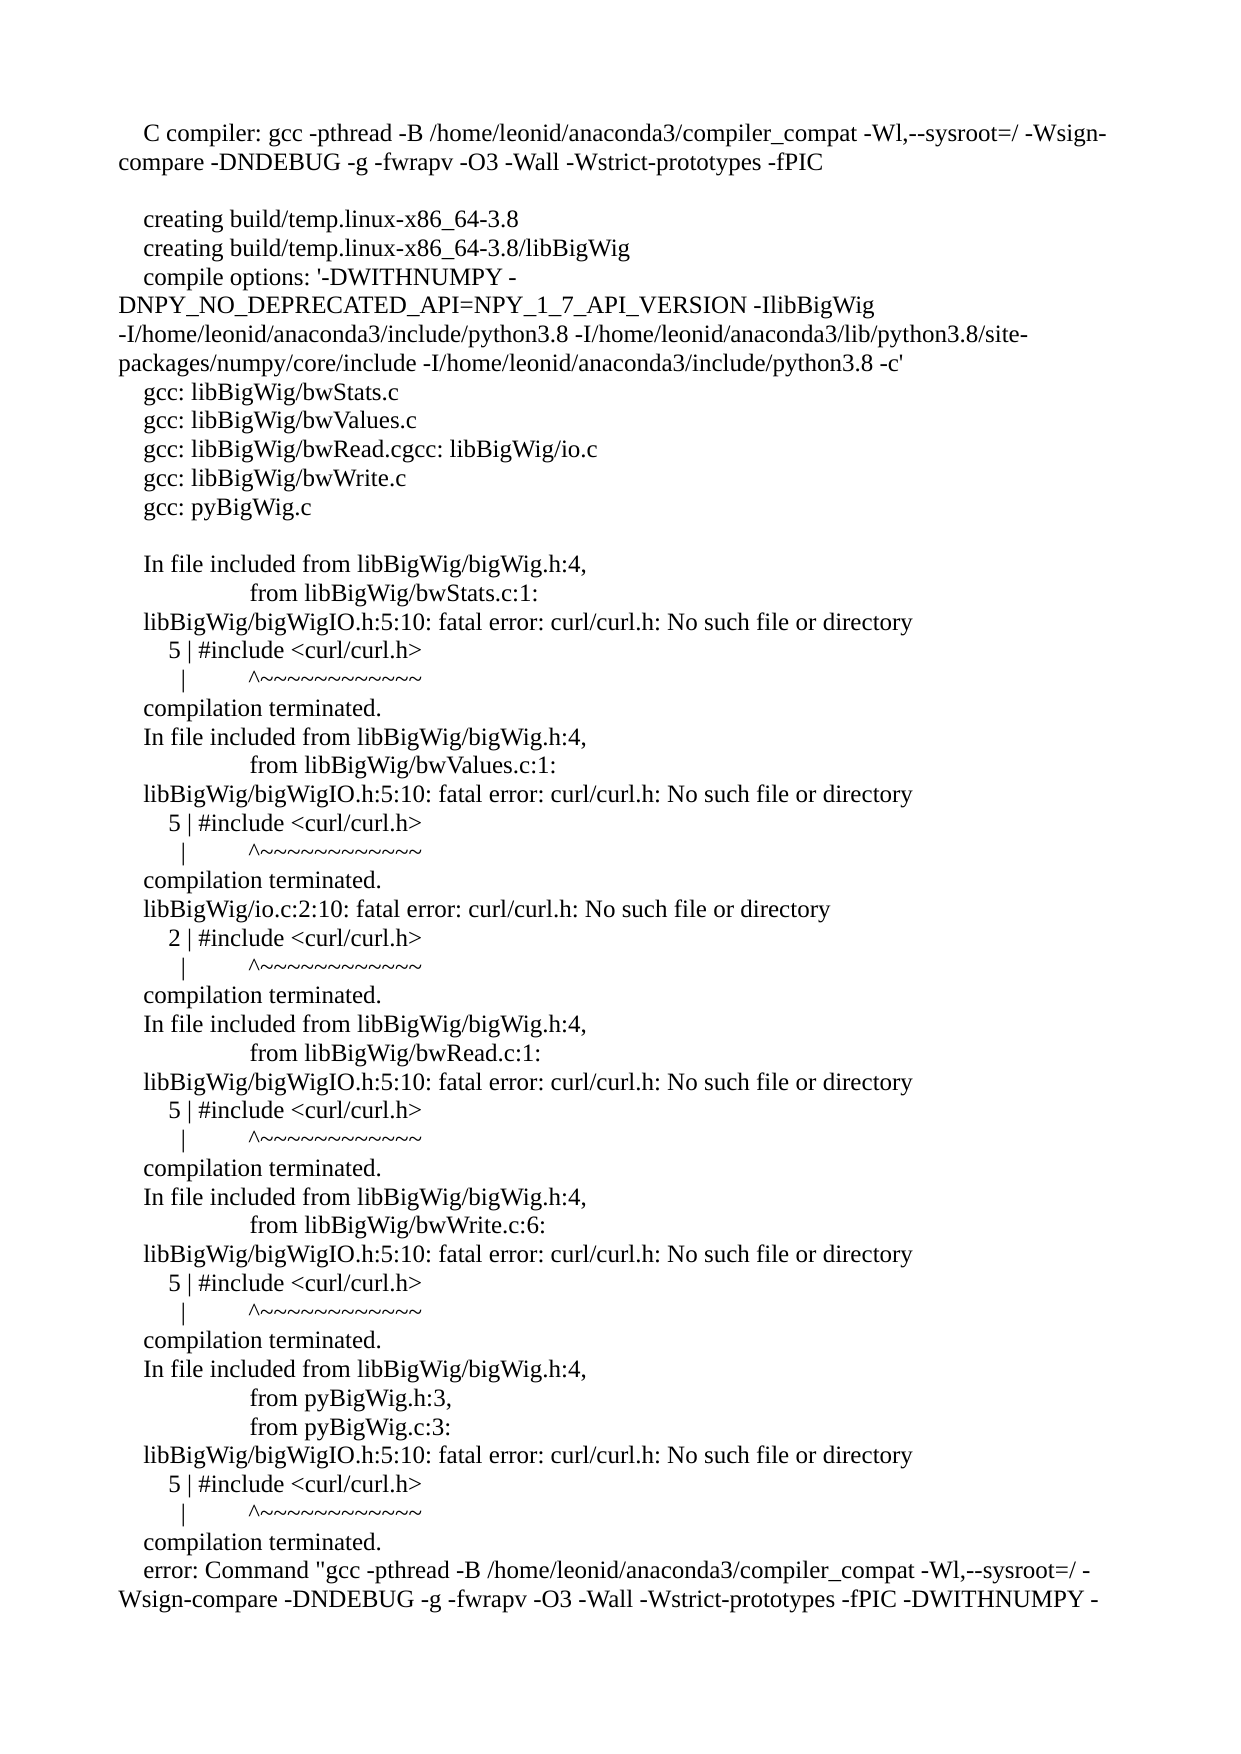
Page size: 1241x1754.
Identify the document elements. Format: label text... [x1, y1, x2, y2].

text libBigWig/bigWigIO.h:5:10: fatal error: curl/curl.h: No such file or directory [118, 1239, 1122, 1268]
text In file included from libBigWig/bigWig.h:4, [118, 1354, 1122, 1383]
text libBigWig/bigWigIO.h:5:10: fatal error: curl/curl.h: No such file or directory [118, 607, 1122, 636]
text creating build/temp.linux-x86_64-3.8 [118, 204, 1122, 233]
text gcc: libBigWig/bwStats.c [118, 377, 1122, 406]
text gcc: libBigWig/bwRead.cgcc: libBigWig/io.c [118, 434, 1122, 463]
text gcc: libBigWig/bwWrite.c [118, 463, 1122, 492]
text | ^~~~~~~~~~~~~ [118, 1297, 1122, 1326]
text gcc: libBigWig/bwValues.c [118, 406, 1122, 434]
text libBigWig/bigWigIO.h:5:10: fatal error: curl/curl.h: No such file or directory [118, 779, 1122, 808]
text | ^~~~~~~~~~~~~ [118, 952, 1122, 981]
text compilation terminated. [118, 866, 1122, 894]
text error: Command "gcc -pthread -B /home/leonid/anaconda3/compiler_compat -Wl,--sysroot=/ -Wsign-compare -DNDEBUG -g -fwrapv -O3 -Wall -Wstrict-prototypes -fPIC -DWITHNUMPY [118, 1556, 1122, 1613]
text 5 | #include <curl/curl.h> [118, 808, 1122, 837]
text compilation terminated. [118, 693, 1122, 722]
text In file included from libBigWig/bigWig.h:4, [118, 1009, 1122, 1038]
text In file included from libBigWig/bigWig.h:4, [118, 722, 1122, 751]
text | ^~~~~~~~~~~~~ [118, 1498, 1122, 1527]
text In file included from libBigWig/bigWig.h:4, [118, 1182, 1122, 1211]
text from libBigWig/bwStats.c:1: [118, 578, 1122, 607]
text compilation terminated. [118, 1326, 1122, 1354]
text | ^~~~~~~~~~~~~ [118, 1124, 1122, 1153]
text | ^~~~~~~~~~~~~ [118, 664, 1122, 693]
text from pyBigWig.h:3, [118, 1383, 1122, 1412]
text creating build/temp.linux-x86_64-3.8/libBigWig [118, 233, 1122, 262]
text libBigWig/io.c:2:10: fatal error: curl/curl.h: No such file or directory [118, 894, 1122, 923]
text C compiler: gcc -pthread -B /home/leonid/anaconda3/compiler_compat -Wl,--sysroot=/ -Wsign-compare -DNDEBUG -g -fwrapv -O3 -Wall -Wstrict-prototypes -fPIC [118, 118, 1122, 176]
text 5 | #include <curl/curl.h> [118, 1268, 1122, 1297]
text libBigWig/bigWigIO.h:5:10: fatal error: curl/curl.h: No such file or directory [118, 1441, 1122, 1469]
text In file included from libBigWig/bigWig.h:4, [118, 549, 1122, 578]
text compilation terminated. [118, 981, 1122, 1009]
text | ^~~~~~~~~~~~~ [118, 837, 1122, 866]
text from pyBigWig.c:3: [118, 1412, 1122, 1441]
text compile options: '-DWITHNUMPY -DNPY_NO_DEPRECATED_API=NPY_1_7_API_VERSION -IlibBigWig -I/home/leonid/anaconda3/include/python3.8 -I/home/leonid/anaconda3/lib/python3.8/site-packages/numpy/core/include -I/home/leonid/anaconda3/include/python3.8 -c' [118, 262, 1122, 377]
text from libBigWig/bwWrite.c:6: [118, 1211, 1122, 1239]
text from libBigWig/bwValues.c:1: [118, 751, 1122, 779]
text 2 | #include <curl/curl.h> [118, 923, 1122, 952]
text 5 | #include <curl/curl.h> [118, 1469, 1122, 1498]
text compilation terminated. [118, 1527, 1122, 1556]
text gcc: pyBigWig.c [118, 492, 1122, 521]
text 5 | #include <curl/curl.h> [118, 636, 1122, 664]
text libBigWig/bigWigIO.h:5:10: fatal error: curl/curl.h: No such file or directory [118, 1067, 1122, 1096]
text compilation terminated. [118, 1153, 1122, 1182]
text 5 | #include <curl/curl.h> [118, 1096, 1122, 1124]
text from libBigWig/bwRead.c:1: [118, 1038, 1122, 1067]
